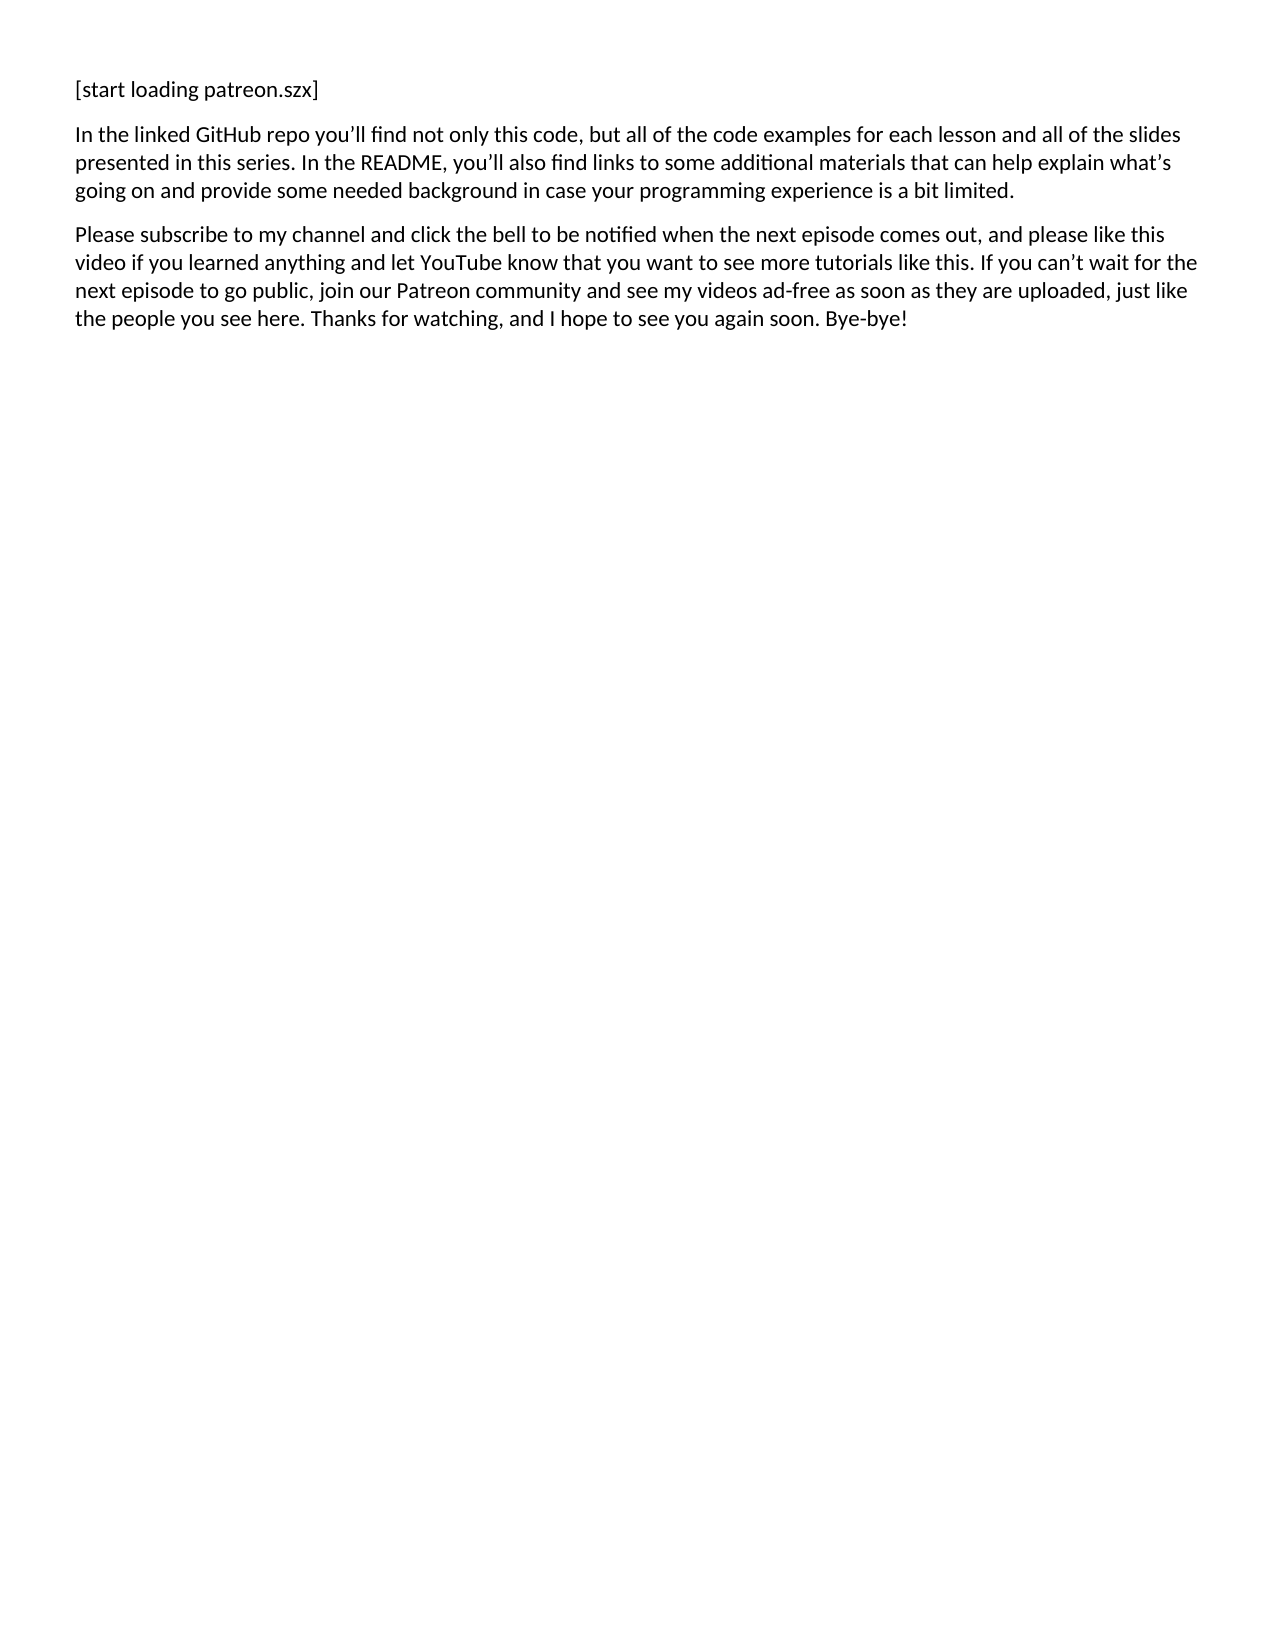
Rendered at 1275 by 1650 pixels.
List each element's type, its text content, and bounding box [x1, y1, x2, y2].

text In the linked GitHub repo you’ll find not only this code, but all of the code examples for each lesson and all of the slides presented in this series. In the README, you’ll also find links to some additional materials that can help explain what’s going on and provide some needed background in case your programming experience is a bit limited. [75, 120, 1200, 204]
text Please subscribe to my channel and click the bell to be notified when the next episode comes out, and please like this video if you learned anything and let YouTube know that you want to see more tutorials like this. If you can’t wait for the next episode to go public, join our Patreon community and see my videos ad-free as soon as they are uploaded, just like the people you see here. Thanks for watching, and I hope to see you again soon. Bye-bye! [75, 220, 1200, 332]
text [start loading patreon.szx] [75, 75, 1200, 103]
